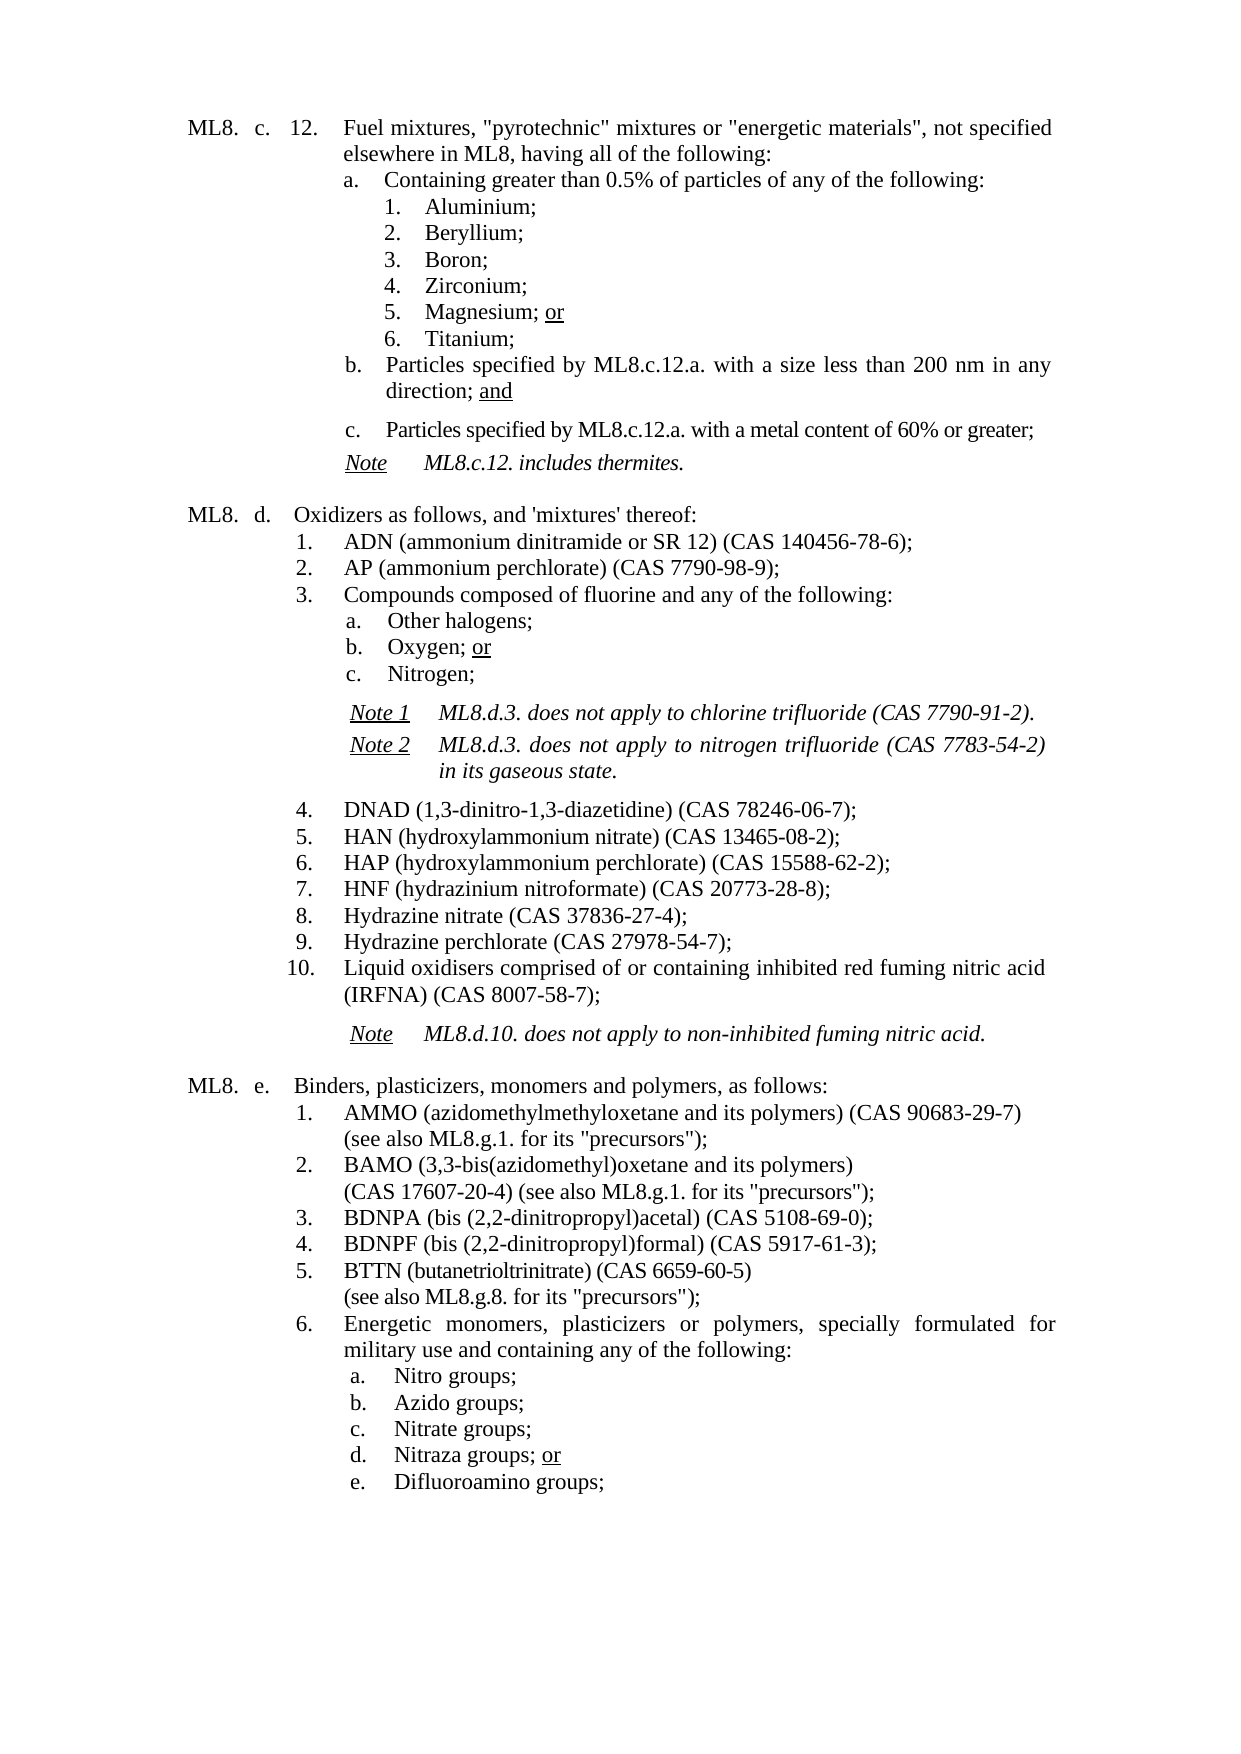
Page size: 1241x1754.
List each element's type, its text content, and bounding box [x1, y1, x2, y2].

text Note ML8.c.12. includes thermites. [345, 449, 1053, 475]
text 2. AP (ammonium perchlorate) (CAS 7790-98-9); [187, 554, 1104, 581]
text (CAS 17607-20-4) (see also ML8.g.1. for its "precursors"); [187, 1178, 1046, 1204]
text 3. Compounds composed of fluorine and any of the following: [187, 581, 1104, 607]
text 2. BAMO (3,3-bis(azidomethyl)oxetane and its polymers) [187, 1151, 1046, 1178]
text 6. Energetic monomers, plasticizers or polymers, specially formulated for military use and containing any of the following: [187, 1309, 1057, 1362]
text 3. Boron; [384, 246, 1053, 272]
text b. Azido groups; [350, 1389, 1048, 1415]
text 2. Beryllium; [384, 219, 1053, 246]
text e. Difluoroamino groups; [350, 1468, 1048, 1494]
text Note ML8.d.10. does not apply to non-inhibited fuming nitric acid. [349, 1020, 1046, 1046]
text ML8. d. Oxidizers as follows, and 'mixtures' thereof: [187, 502, 1104, 528]
text 1. AMMO (azidomethylmethyloxetane and its polymers) (CAS 90683-29-7) [187, 1099, 1046, 1125]
text 3. BDNPA (bis (2,2-dinitropropyl)acetal) (CAS 5108-69-0); [187, 1204, 1046, 1231]
text b. Oxygen; or [187, 633, 1104, 660]
text 8. Hydrazine nitrate (CAS 37836-27-4); [187, 902, 1104, 928]
text 7. HNF (hydrazinium nitroformate) (CAS 20773-28-8); [187, 875, 1104, 902]
text (see also ML8.g.1. for its "precursors"); [187, 1125, 1046, 1151]
text a. Other halogens; [187, 607, 1104, 633]
text 5. Magnesium; or [384, 298, 1053, 325]
text 10. Liquid oxidisers comprised of or containing inhibited red fuming nitric acid (IRFNA) (CAS 8007-58-7); [187, 954, 1046, 1007]
text c. Nitrate groups; [350, 1415, 1048, 1441]
text (see also ML8.g.8. for its "precursors"); [187, 1283, 1046, 1309]
text a. Containing greater than 0.5% of particles of any of the following: [343, 167, 1053, 193]
text c. Nitrogen; [187, 660, 1104, 686]
text a. Nitro groups; [350, 1362, 1048, 1389]
text d. Nitraza groups; or [350, 1441, 1048, 1468]
text 9. Hydrazine perchlorate (CAS 27978-54-7); [187, 928, 1104, 954]
text Note 1 ML8.d.3. does not apply to chlorine trifluoride (CAS 7790-91-2). [349, 698, 1046, 725]
text 1. ADN (ammonium dinitramide or SR 12) (CAS 140456-78-6); [187, 528, 1104, 554]
text 6. Titanium; [384, 325, 1053, 351]
text 4. BDNPF (bis (2,2-dinitropropyl)formal) (CAS 5917-61-3); [187, 1231, 1046, 1257]
text 5. BTTN (butanetrioltrinitrate) (CAS 6659-60-5) [187, 1257, 1046, 1283]
text 4. DNAD (1,3-dinitro-1,3-diazetidine) (CAS 78246-06-7); [187, 796, 1104, 823]
text 4. Zirconium; [384, 272, 1053, 298]
text 5. HAN (hydroxylammonium nitrate) (CAS 13465-08-2); [187, 823, 1104, 849]
text ML8. c. 12. Fuel mixtures, "pyrotechnic" mixtures or "energetic materials", not specified elsewhere in ML8, having all of the following: [187, 114, 1053, 167]
text 6. HAP (hydroxylammonium perchlorate) (CAS 15588-62-2); [187, 849, 1104, 875]
text c. Particles specified by ML8.c.12.a. with a metal content of 60% or greater; [345, 416, 1053, 443]
text ML8. e. Binders, plasticizers, monomers and polymers, as follows: [187, 1072, 1046, 1099]
text b. Particles specified by ML8.c.12.a. with a size less than 200 nm in any direction; and [345, 351, 1053, 404]
text Note 2 ML8.d.3. does not apply to nitrogen trifluoride (CAS 7783-54-2) in its gaseous state. [349, 731, 1046, 784]
text 1. Aluminium; [384, 193, 1053, 219]
